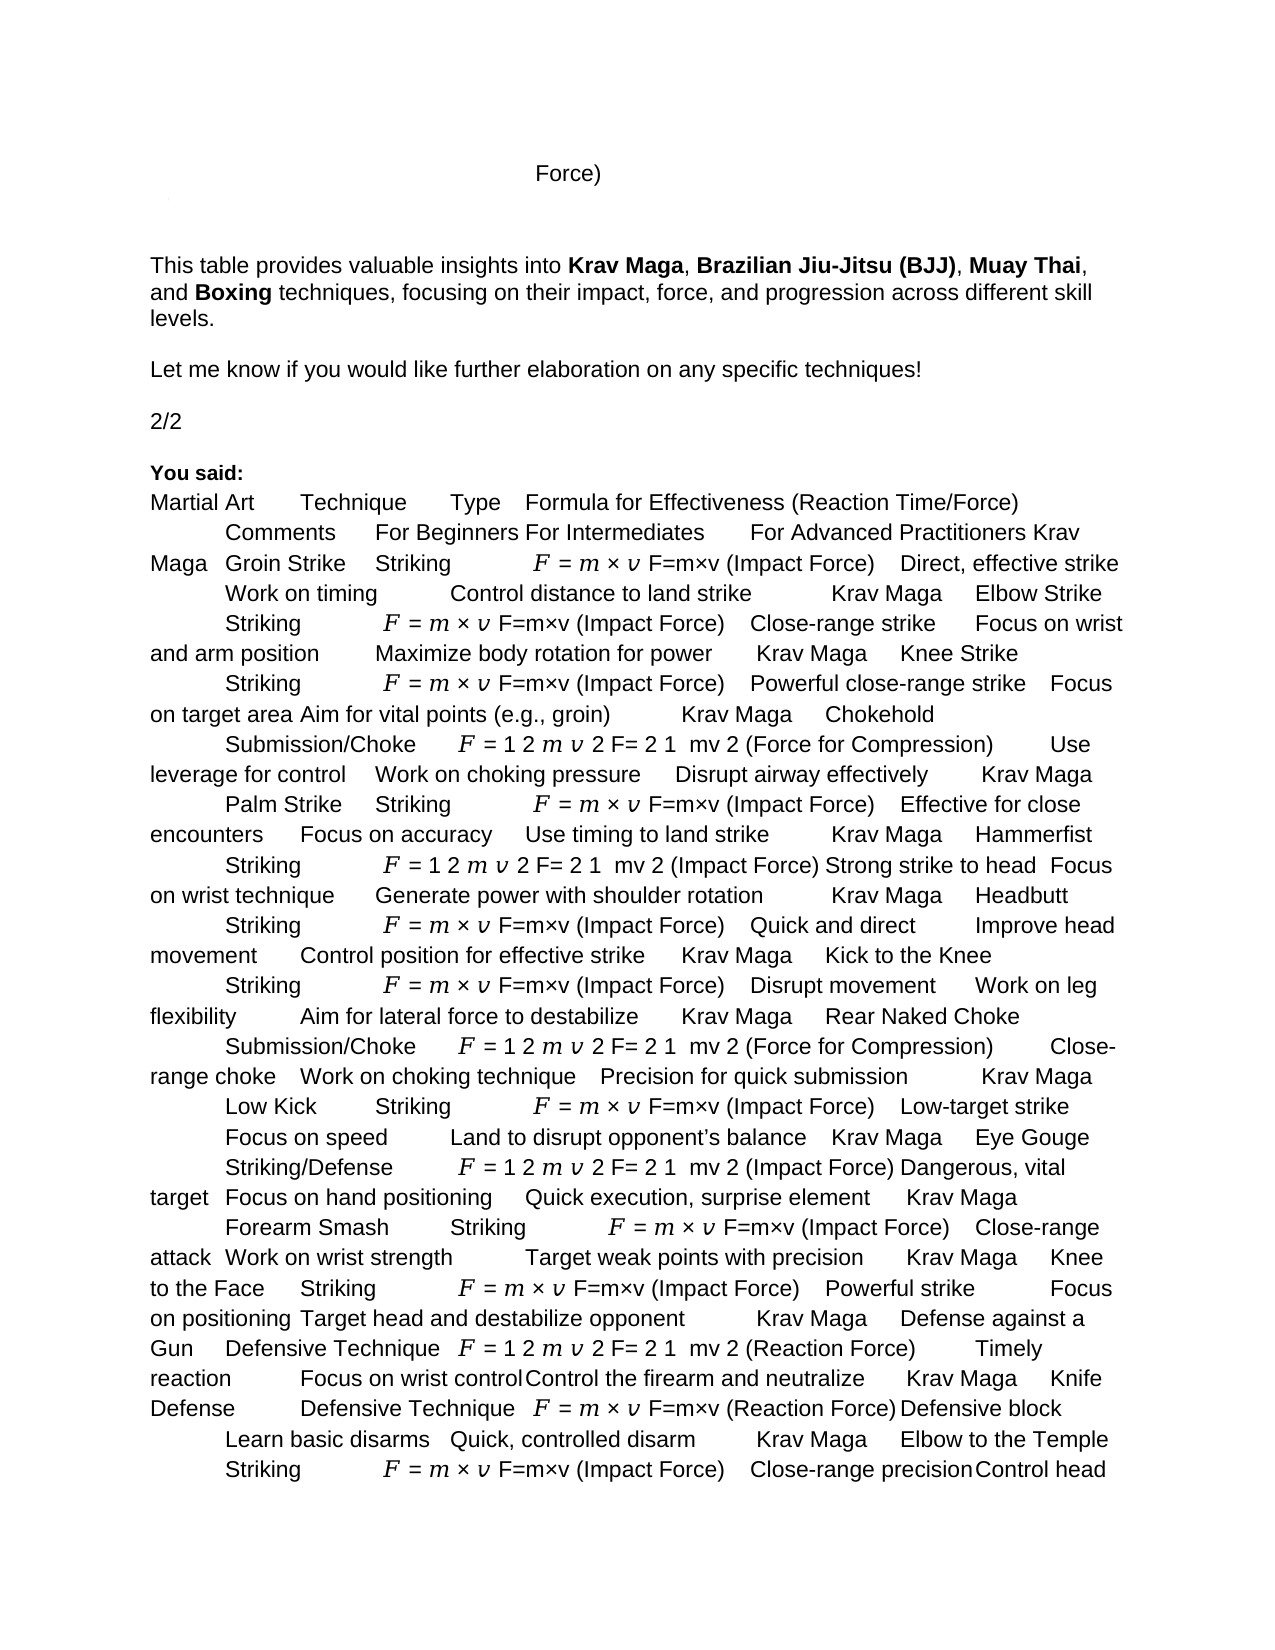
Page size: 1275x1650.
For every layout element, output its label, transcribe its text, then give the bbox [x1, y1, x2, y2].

text Let me know if you would like further elaboration on any specific techniques! [150, 356, 1125, 383]
table_cell [652, 150, 760, 197]
table_cell [245, 150, 360, 197]
table_cell Force) [525, 150, 652, 197]
table_cell [866, 150, 999, 197]
table_cell [760, 150, 866, 197]
subtitle You said: [150, 461, 1125, 485]
text This table provides valuable insights into Krav Maga, Brazilian Jiu-Jitsu (BJJ), Muay Thai, and Boxing techniques, focusing on their impact, force, and progression across different skill levels. [150, 252, 1125, 331]
table_cell [150, 150, 244, 197]
text 2/2 [150, 408, 1125, 434]
table_cell [360, 150, 525, 197]
text Martial Art Technique Type Formula for Effectiveness (Reaction Time/Force) Comments For Beginners For Intermediates For Advanced Practitioners Krav Maga Groin Strike Striking 𝐹 = 𝑚 × 𝑣 F=m×v (Impact Force) Direct, effective strike Work on timing Control distance to land strike Krav Maga Elbow Strike Striking 𝐹 = 𝑚 × 𝑣 F=m×v (Impact Force) Close-range strike Focus on wrist and arm position Maximize body rotation for power Krav Maga Knee Strike Striking 𝐹 = 𝑚 × 𝑣 F=m×v (Impact Force) Powerful close-range strike Focus on target area Aim for vital points (e.g., groin) Krav Maga Chokehold Submission/Choke 𝐹 = 1 2 𝑚 𝑣 2 F= 2 1 ​ mv 2 (Force for Compression) Use leverage for control Work on choking pressure Disrupt airway effectively Krav Maga Palm Strike Striking 𝐹 = 𝑚 × 𝑣 F=m×v (Impact Force) Effective for close encounters Focus on accuracy Use timing to land strike Krav Maga Hammerfist Striking 𝐹 = 1 2 𝑚 𝑣 2 F= 2 1 ​ mv 2 (Impact Force) Strong strike to head Focus on wrist technique Generate power with shoulder rotation Krav Maga Headbutt Striking 𝐹 = 𝑚 × 𝑣 F=m×v (Impact Force) Quick and direct Improve head movement Control position for effective strike Krav Maga Kick to the Knee Striking 𝐹 = 𝑚 × 𝑣 F=m×v (Impact Force) Disrupt movement Work on leg flexibility Aim for lateral force to destabilize Krav Maga Rear Naked Choke Submission/Choke 𝐹 = 1 2 𝑚 𝑣 2 F= 2 1 ​ mv 2 (Force for Compression) Close-range choke Work on choking technique Precision for quick submission Krav Maga Low Kick Striking 𝐹 = 𝑚 × 𝑣 F=m×v (Impact Force) Low-target strike Focus on speed Land to disrupt opponent’s balance Krav Maga Eye Gouge Striking/Defense 𝐹 = 1 2 𝑚 𝑣 2 F= 2 1 ​ mv 2 (Impact Force) Dangerous, vital target Focus on hand positioning Quick execution, surprise element Krav Maga Forearm Smash Striking 𝐹 = 𝑚 × 𝑣 F=m×v (Impact Force) Close-range attack Work on wrist strength Target weak points with precision Krav Maga Knee to the Face Striking 𝐹 = 𝑚 × 𝑣 F=m×v (Impact Force) Powerful strike Focus on positioning Target head and destabilize opponent Krav Maga Defense against a Gun Defensive Technique 𝐹 = 1 2 𝑚 𝑣 2 F= 2 1 ​ mv 2 (Reaction Force) Timely reaction Focus on wrist control Control the firearm and neutralize Krav Maga Knife Defense Defensive Technique 𝐹 = 𝑚 × 𝑣 F=m×v (Reaction Force) Defensive block Learn basic disarms Quick, controlled disarm Krav Maga Elbow to the Temple Striking 𝐹 = 𝑚 × 𝑣 F=m×v (Impact Force) Close-range precision Control head [150, 489, 1125, 1482]
table_cell [999, 150, 1125, 197]
